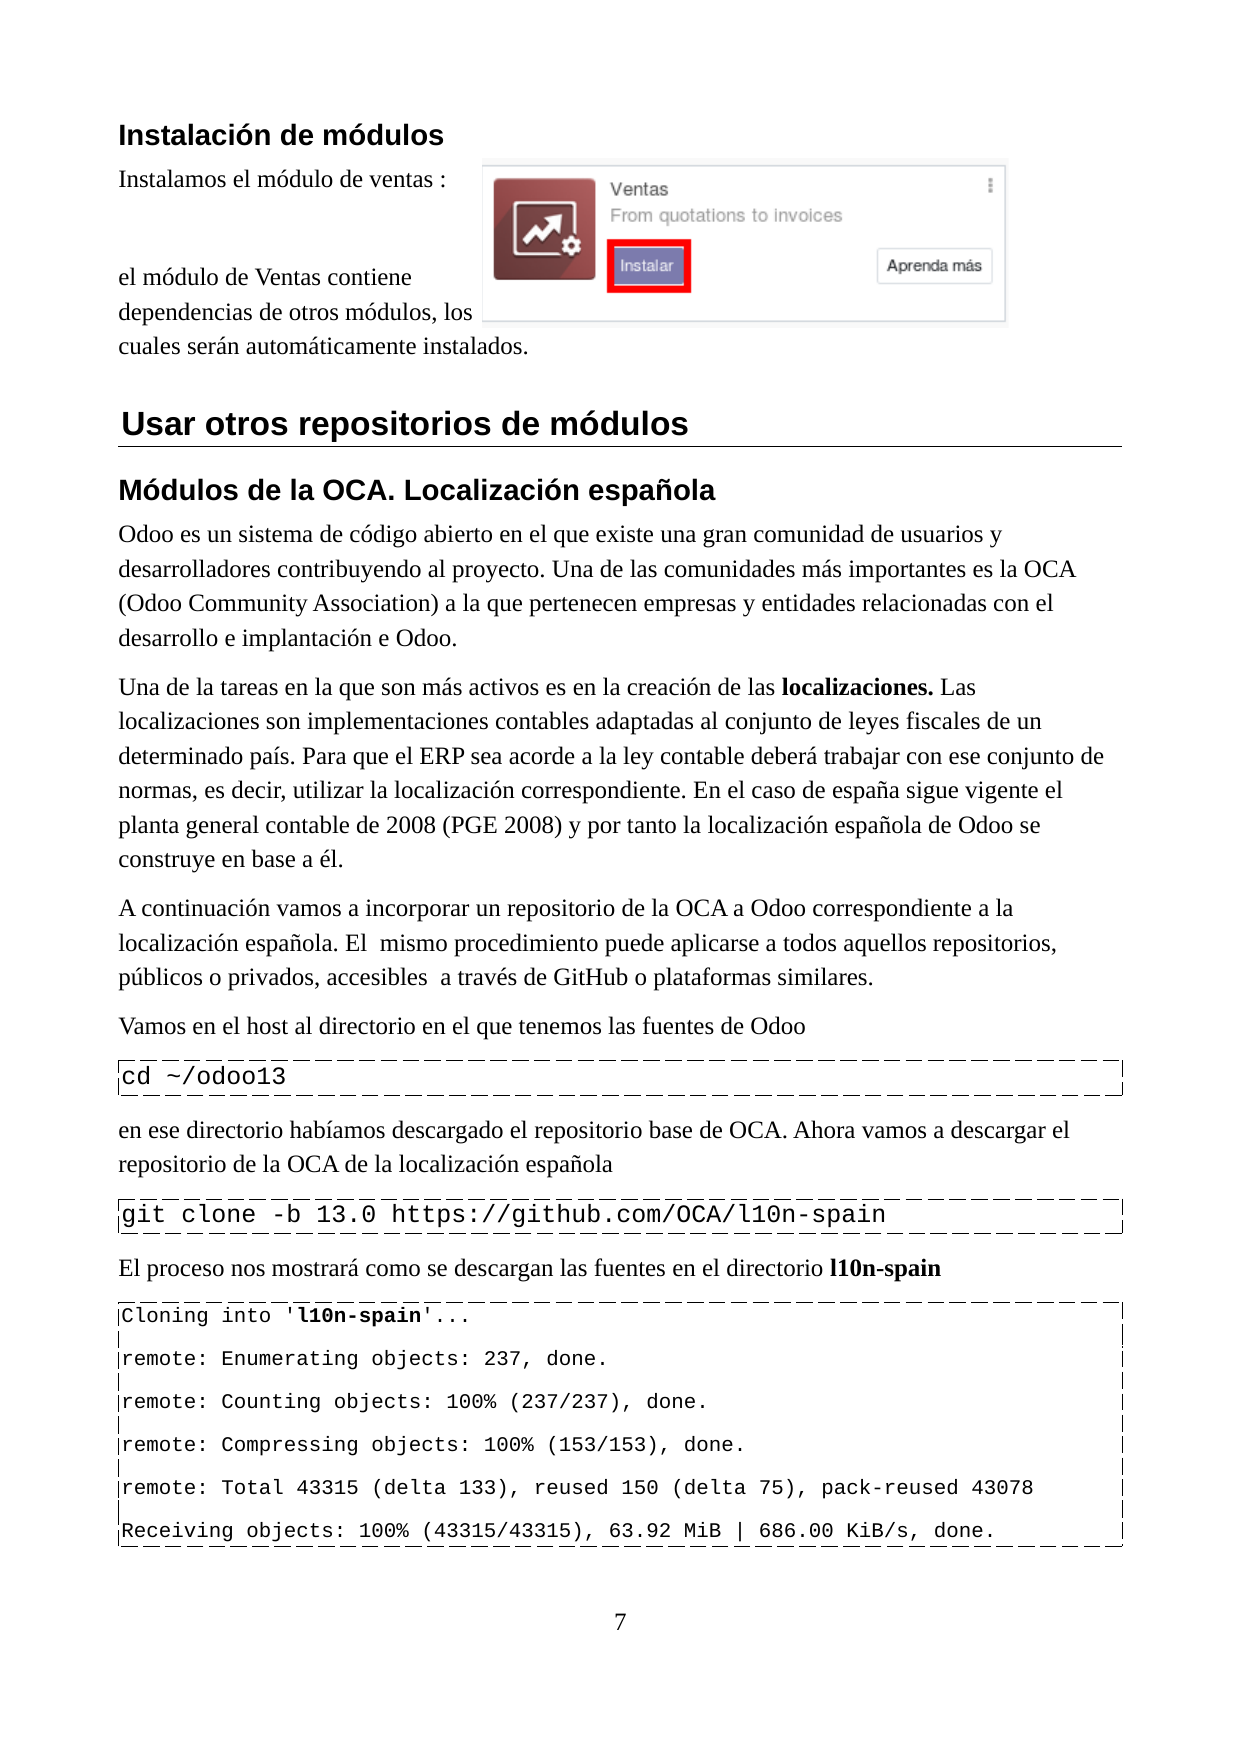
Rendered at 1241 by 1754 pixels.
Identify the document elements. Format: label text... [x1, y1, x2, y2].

text remote: Total 43315 (delta 133), reused 150 (delta 75), pack-reused 43078 [118, 1474, 1122, 1500]
text Cloning into 'l10n-spain'... [118, 1302, 1122, 1329]
subtitle Módulos de la OCA. Localización española [118, 473, 1122, 507]
text Una de la tareas en la que son más activos es en la creación de las localizaciones. Las localizaciones son implementaciones contables adaptadas al conjunto de leyes fiscales de un determinado país. Para que el ERP sea acorde a la ley contable deberá trabajar con ese conjunto de normas, es decir, utilizar la localización correspondiente. En el caso de españa sigue vigente el planta general contable de 2008 (PGE 2008) y por tanto la localización española de Odoo se construye en base a él. [118, 672, 1122, 873]
text Odoo es un sistema de código abierto en el que existe una gran comunidad de usuarios y desarrolladores contribuyendo al proyecto. Una de las comunidades más importantes es la OCA (Odoo Community Association) a la que pertenecen empresas y entidades relacionadas con el desarrollo e implantación e Odoo. [118, 519, 1122, 651]
text remote: Compressing objects: 100% (153/153), done. [118, 1431, 1122, 1457]
text [1009, 164, 1122, 193]
text Receiving objects: 100% (43315/43315), 63.92 MiB | 686.00 KiB/s, done. [118, 1517, 1122, 1546]
subtitle Instalación de módulos [118, 118, 1122, 152]
text el módulo de Ventas contiene dependencias de otros módulos, los cuales serán automáticamente instalados. [118, 262, 1122, 360]
text A continuación vamos a incorporar un repositorio de la OCA a Odoo correspondiente a la localización española. El mismo procedimiento puede aplicarse a todos aquellos repositorios, públicos o privados, accesibles a través de GitHub o plataformas similares. [118, 893, 1122, 991]
text Vamos en el host al directorio en el que tenemos las fuentes de Odoo [118, 1011, 1122, 1040]
picture [482, 158, 1009, 328]
text Instalamos el módulo de ventas : [118, 164, 482, 193]
text cd ~/odoo13 [118, 1060, 1122, 1095]
text remote: Enumerating objects: 237, done. [118, 1345, 1122, 1372]
subtitle Usar otros repositorios de módulos [118, 401, 1122, 446]
text remote: Counting objects: 100% (237/237), done. [118, 1388, 1122, 1414]
text El proceso nos mostrará como se descargan las fuentes en el directorio l10n-spain [118, 1253, 1122, 1282]
text git clone -b 13.0 https://github.com/OCA/l10n-spain [118, 1198, 1122, 1233]
text en ese directorio habíamos descargado el repositorio base de OCA. Ahora vamos a descargar el repositorio de la OCA de la localización española [118, 1115, 1122, 1178]
